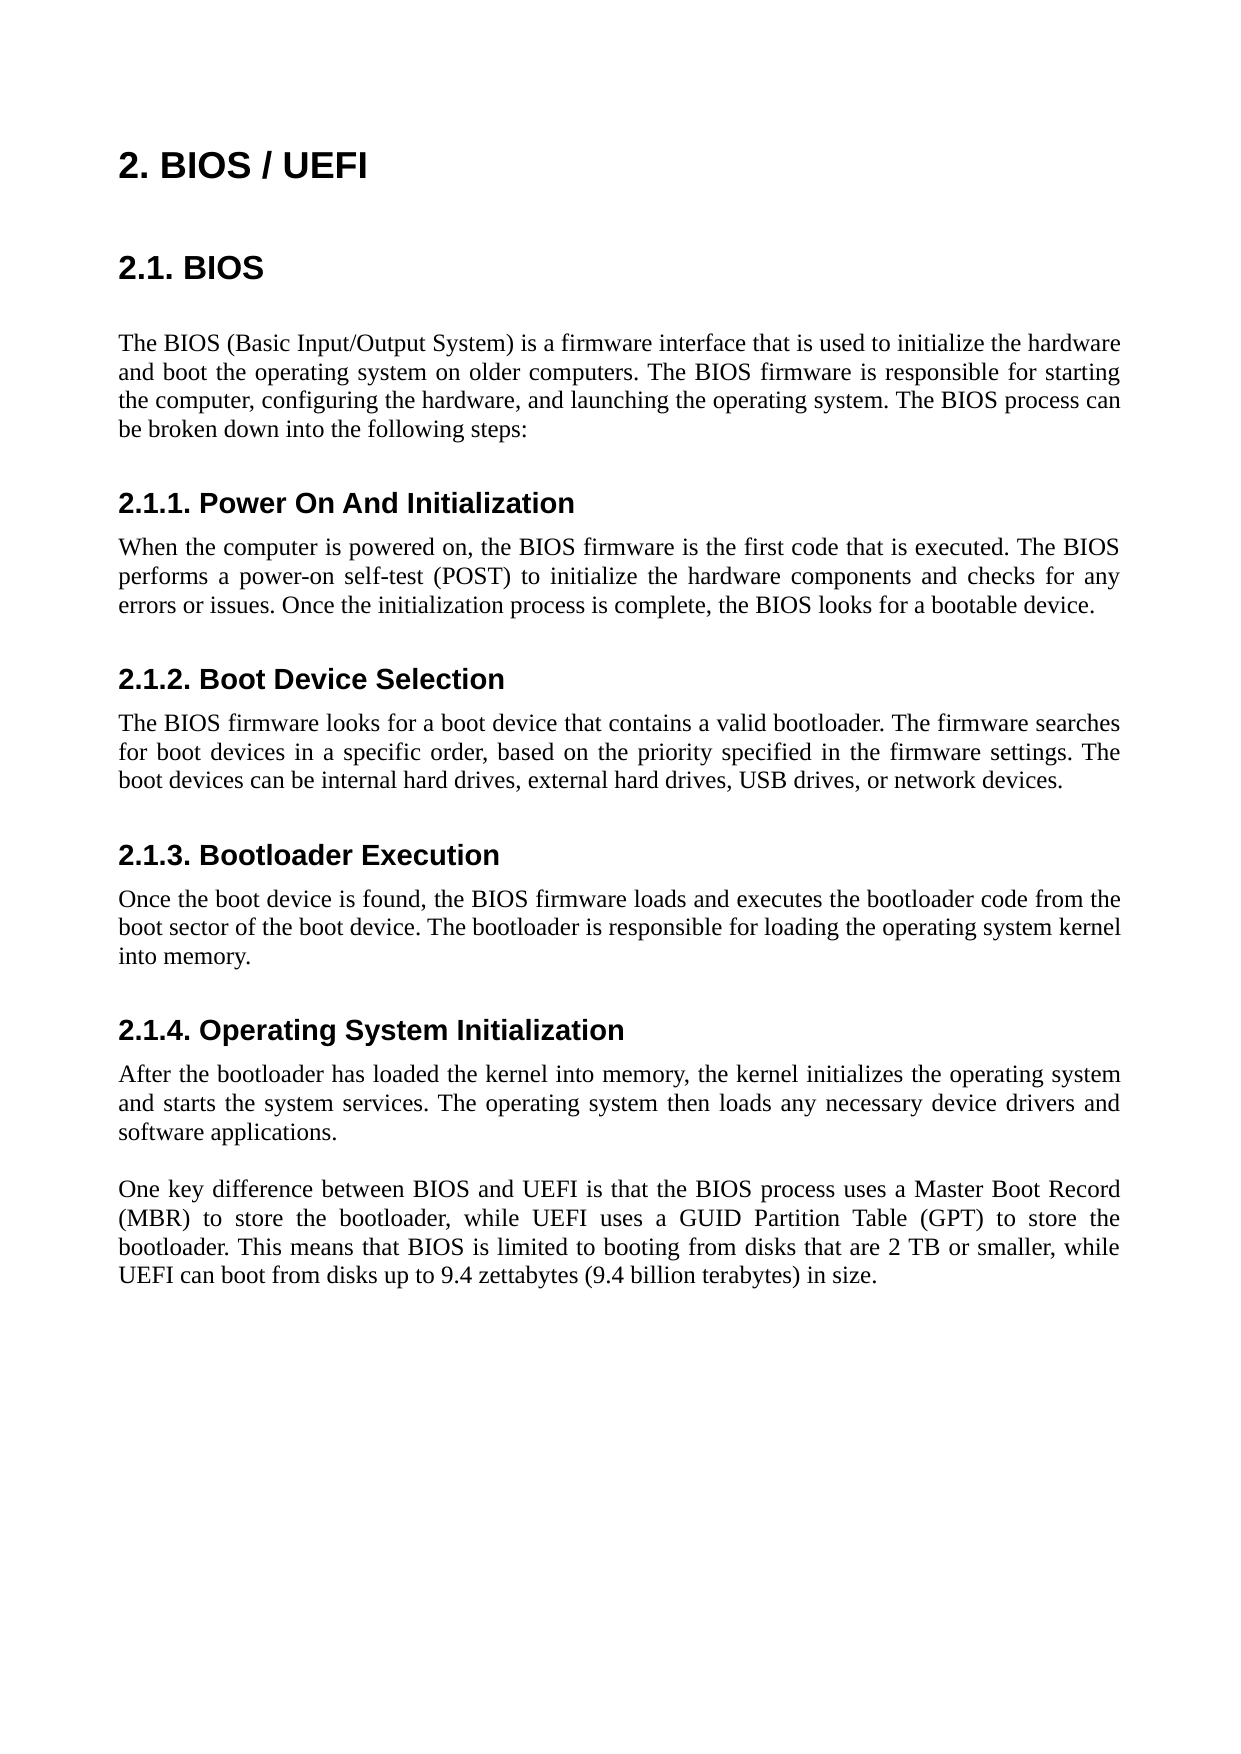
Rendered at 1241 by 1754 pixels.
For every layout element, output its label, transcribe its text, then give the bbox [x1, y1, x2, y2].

text The BIOS (Basic Input/Output System) is a firmware interface that is used to initialize the hardware and boot the operating system on older computers. The BIOS firmware is responsible for starting the computer, configuring the hardware, and launching the operating system. The BIOS process can be broken down into the following steps: [118, 328, 1122, 443]
text One key difference between BIOS and UEFI is that the BIOS process uses a Master Boot Record (MBR) to store the bootloader, while UEFI uses a GUID Partition Table (GPT) to store the bootloader. This means that BIOS is limited to booting from disks that are 2 TB or smaller, while UEFI can boot from disks up to 9.4 zettabytes (9.4 billion terabytes) in size. [118, 1174, 1122, 1289]
subtitle 2.1.1. Power On And Initialization [118, 486, 1122, 520]
text Once the boot device is found, the BIOS firmware loads and executes the bootloader code from the boot sector of the boot device. The bootloader is responsible for loading the operating system kernel into memory. [118, 884, 1122, 970]
text After the bootloader has loaded the kernel into memory, the kernel initializes the operating system and starts the system services. The operating system then loads any necessary device drivers and software applications. [118, 1059, 1122, 1146]
subtitle 2.1. BIOS [118, 248, 1122, 287]
subtitle 2.1.3. Bootloader Execution [118, 838, 1122, 871]
subtitle 2. BIOS / UEFI [118, 143, 1122, 186]
text The BIOS firmware looks for a boot device that contains a valid bootloader. The firmware searches for boot devices in a specific order, based on the priority specified in the firmware settings. The boot devices can be internal hard drives, external hard drives, USB drives, or network devices. [118, 708, 1122, 794]
subtitle 2.1.4. Operating System Initialization [118, 1013, 1122, 1047]
subtitle 2.1.2. Boot Device Selection [118, 662, 1122, 696]
text When the computer is powered on, the BIOS firmware is the first code that is executed. The BIOS performs a power-on self-test (POST) to initialize the hardware components and checks for any errors or issues. Once the initialization process is complete, the BIOS looks for a bootable device. [118, 532, 1122, 619]
